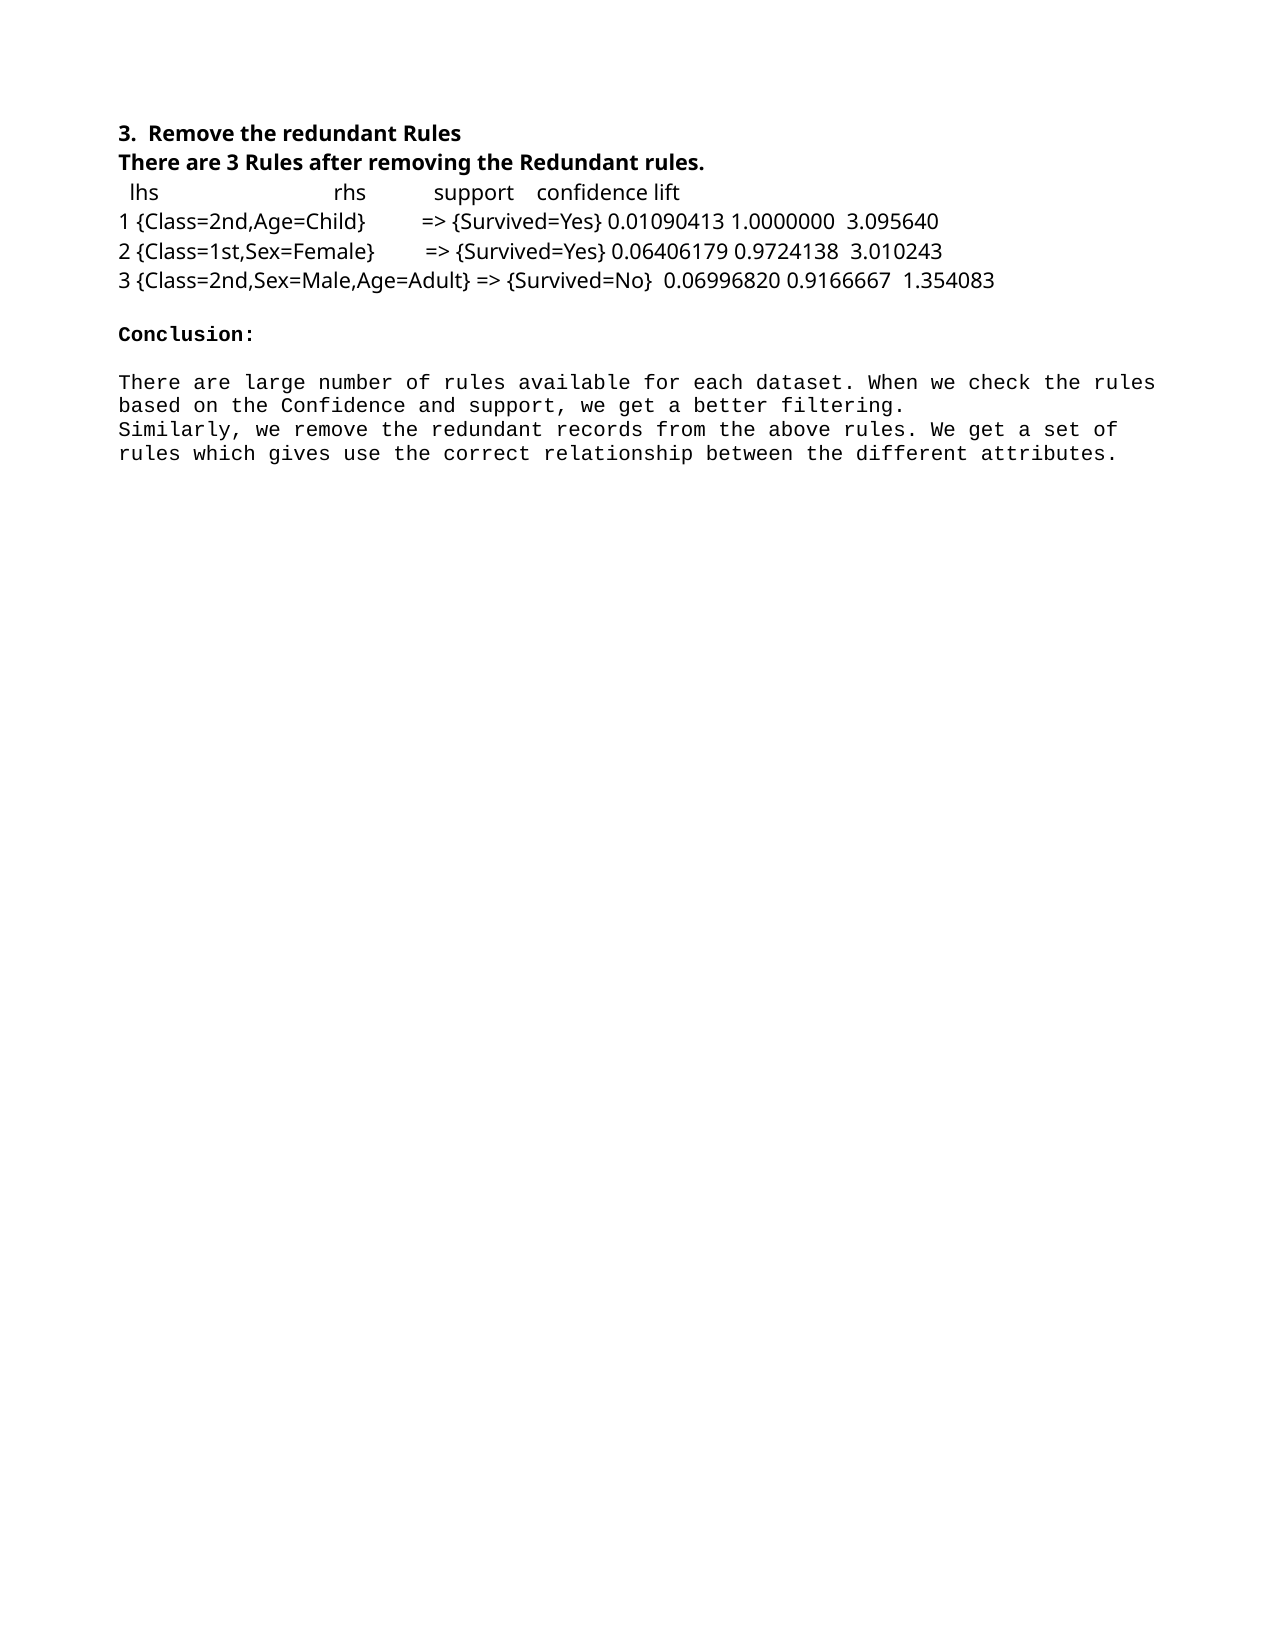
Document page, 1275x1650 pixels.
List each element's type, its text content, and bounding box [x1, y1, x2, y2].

text lhs rhs support confidence lift [118, 177, 1157, 207]
text There are 3 Rules after removing the Redundant rules. [118, 148, 1157, 177]
text 1 {Class=2nd,Age=Child} => {Survived=Yes} 0.01090413 1.0000000 3.095640 [118, 207, 1157, 236]
text Conclusion: [118, 324, 1157, 348]
text Similarly, we remove the redundant records from the above rules. We get a set of rules which gives use the correct relationship between the different attributes. [118, 419, 1157, 466]
text There are large number of rules available for each dataset. When we check the rules based on the Confidence and support, we get a better filtering. [118, 372, 1157, 419]
text 3. Remove the redundant Rules [118, 118, 1157, 148]
text 3 {Class=2nd,Sex=Male,Age=Adult} => {Survived=No} 0.06996820 0.9166667 1.354083 [118, 266, 1157, 295]
text 2 {Class=1st,Sex=Female} => {Survived=Yes} 0.06406179 0.9724138 3.010243 [118, 236, 1157, 266]
